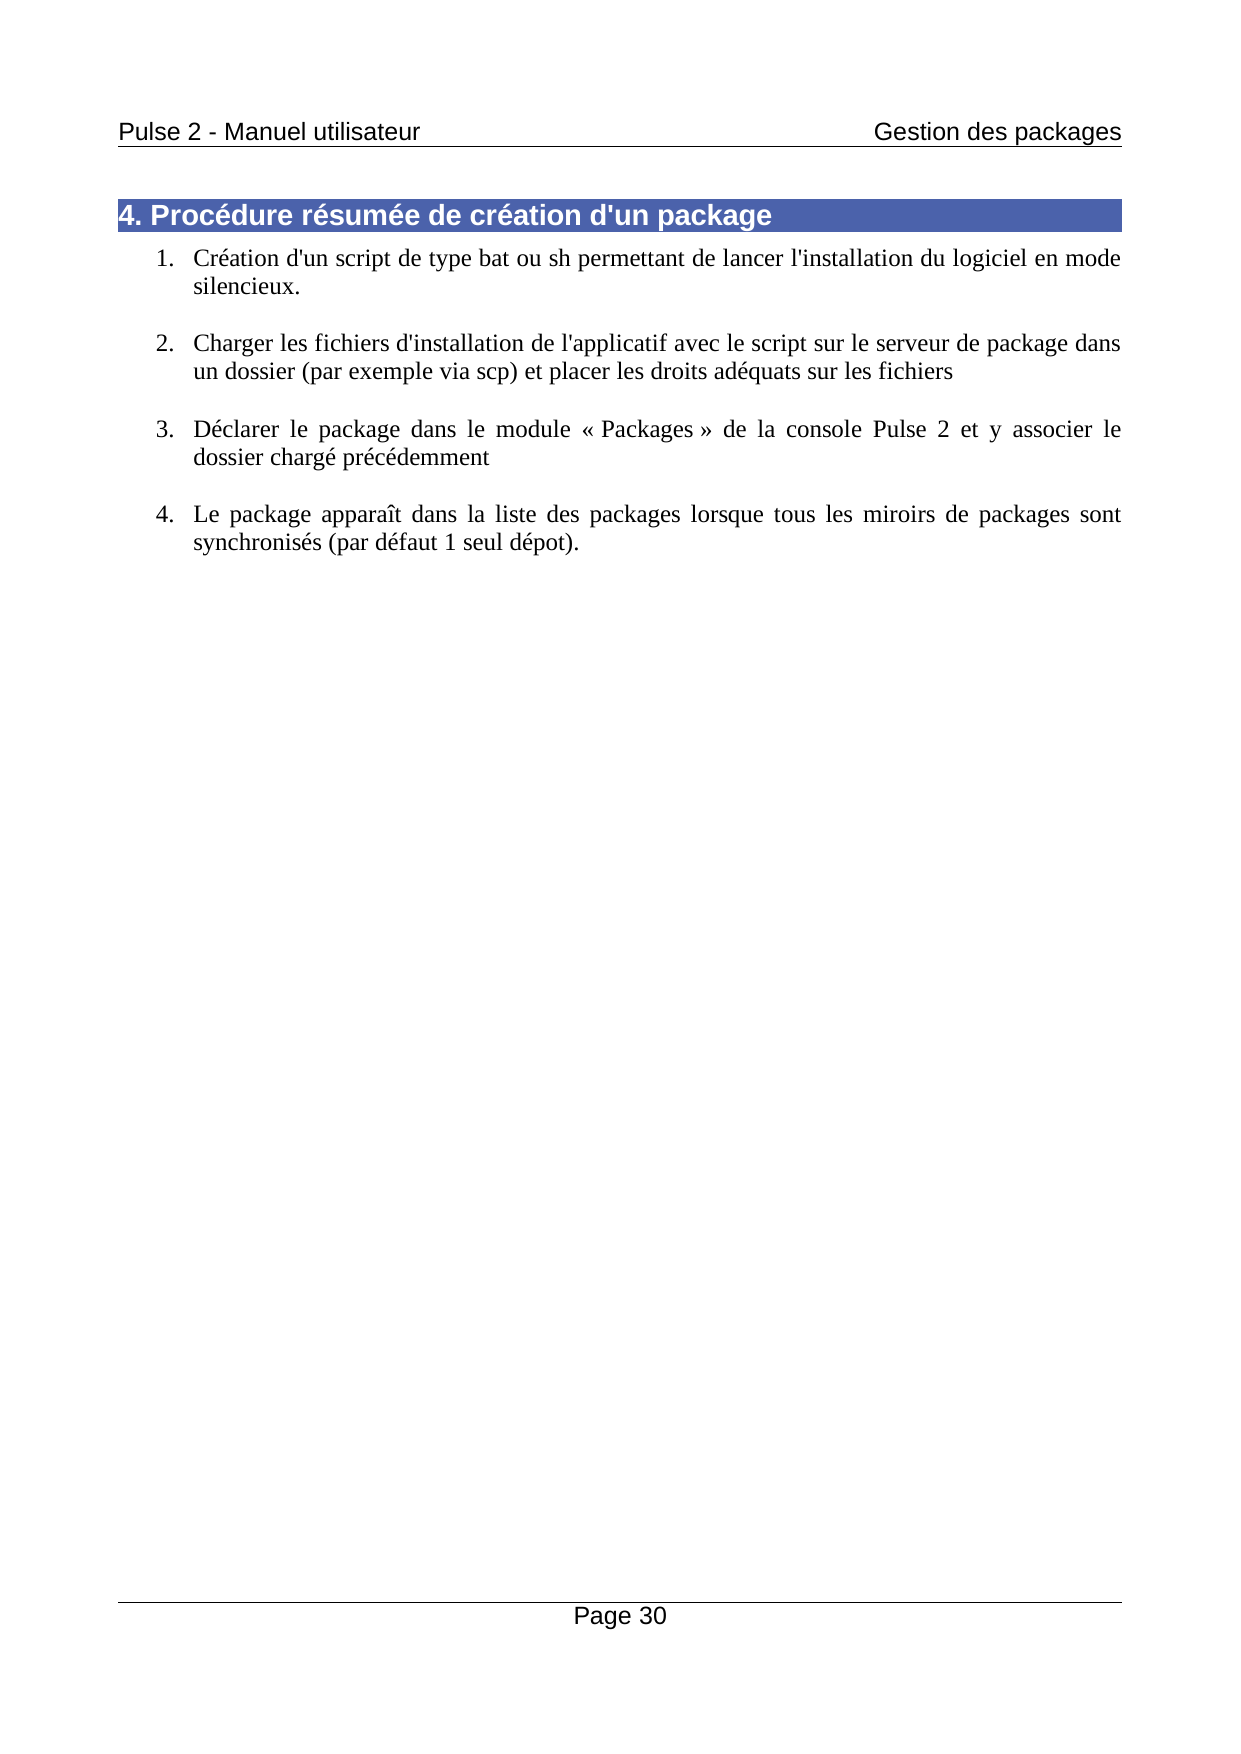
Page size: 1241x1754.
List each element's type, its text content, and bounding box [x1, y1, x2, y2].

list Création d'un script de type bat ou sh permettant de lancer l'installation du logiciel en mode silencieux. [156, 244, 1122, 300]
list Le package apparaît dans la liste des packages lorsque tous les miroirs de packages sont synchronisés (par défaut 1 seul dépot). [156, 500, 1122, 556]
list Charger les fichiers d'installation de l'applicatif avec le script sur le serveur de package dans un dossier (par exemple via scp) et placer les droits adéquats sur les fichiers [156, 329, 1122, 385]
subtitle Procédure résumée de création d'un package [118, 199, 1122, 232]
list Déclarer le package dans le module « Packages » de la console Pulse 2 et y associer le dossier chargé précédemment [156, 415, 1122, 471]
